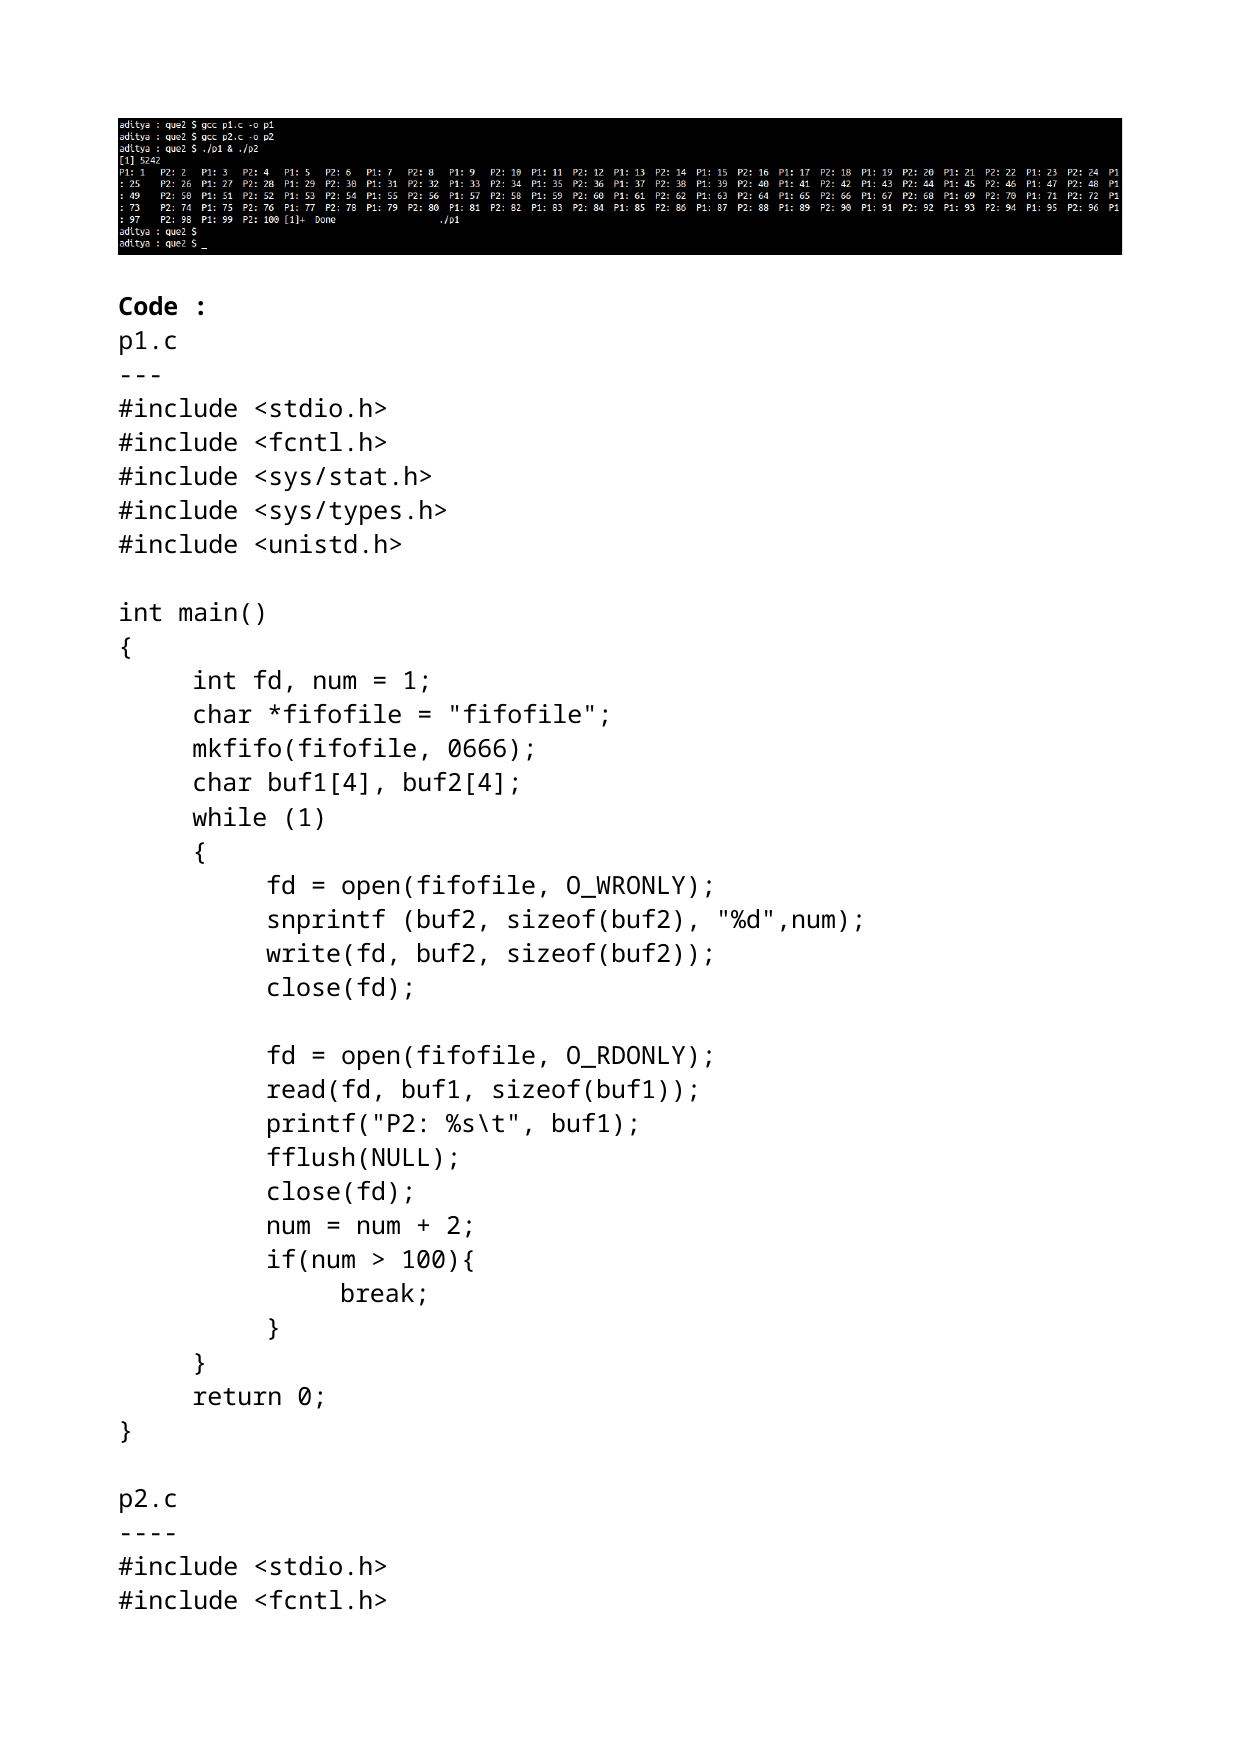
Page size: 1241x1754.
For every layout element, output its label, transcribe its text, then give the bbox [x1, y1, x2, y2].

text close(fd); [118, 969, 1122, 1003]
text fd = open(fifofile, O_WRONLY); [118, 867, 1122, 901]
text { [118, 833, 1122, 867]
text #include <unistd.h> [118, 527, 1122, 561]
text fflush(NULL); [118, 1140, 1122, 1174]
picture [118, 118, 1123, 255]
text int fd, num = 1; [118, 663, 1122, 697]
text break; [118, 1276, 1122, 1310]
text p2.c [118, 1480, 1122, 1514]
text char *fifofile = "fifofile"; [118, 697, 1122, 731]
text Code : [118, 288, 1122, 322]
text } [118, 1412, 1122, 1446]
text snprintf (buf2, sizeof(buf2), "%d",num); [118, 901, 1122, 935]
text num = num + 2; [118, 1208, 1122, 1242]
text ---- [118, 1514, 1122, 1548]
text #include <fcntl.h> [118, 1583, 1122, 1617]
text write(fd, buf2, sizeof(buf2)); [118, 935, 1122, 969]
text #include <sys/types.h> [118, 493, 1122, 527]
text fd = open(fifofile, O_RDONLY); [118, 1038, 1122, 1072]
text #include <fcntl.h> [118, 424, 1122, 458]
text #include <stdio.h> [118, 390, 1122, 424]
text if(num > 100){ [118, 1242, 1122, 1276]
text return 0; [118, 1378, 1122, 1412]
text char buf1[4], buf2[4]; [118, 765, 1122, 799]
text --- [118, 356, 1122, 390]
text mkfifo(fifofile, 0666); [118, 731, 1122, 765]
text p1.c [118, 322, 1122, 356]
text read(fd, buf1, sizeof(buf1)); [118, 1072, 1122, 1106]
text #include <stdio.h> [118, 1548, 1122, 1583]
text { [118, 629, 1122, 663]
text printf("P2: %s\t", buf1); [118, 1106, 1122, 1140]
text while (1) [118, 799, 1122, 833]
text close(fd); [118, 1174, 1122, 1208]
text } [118, 1344, 1122, 1378]
text int main() [118, 595, 1122, 629]
text #include <sys/stat.h> [118, 458, 1122, 493]
text } [118, 1310, 1122, 1344]
